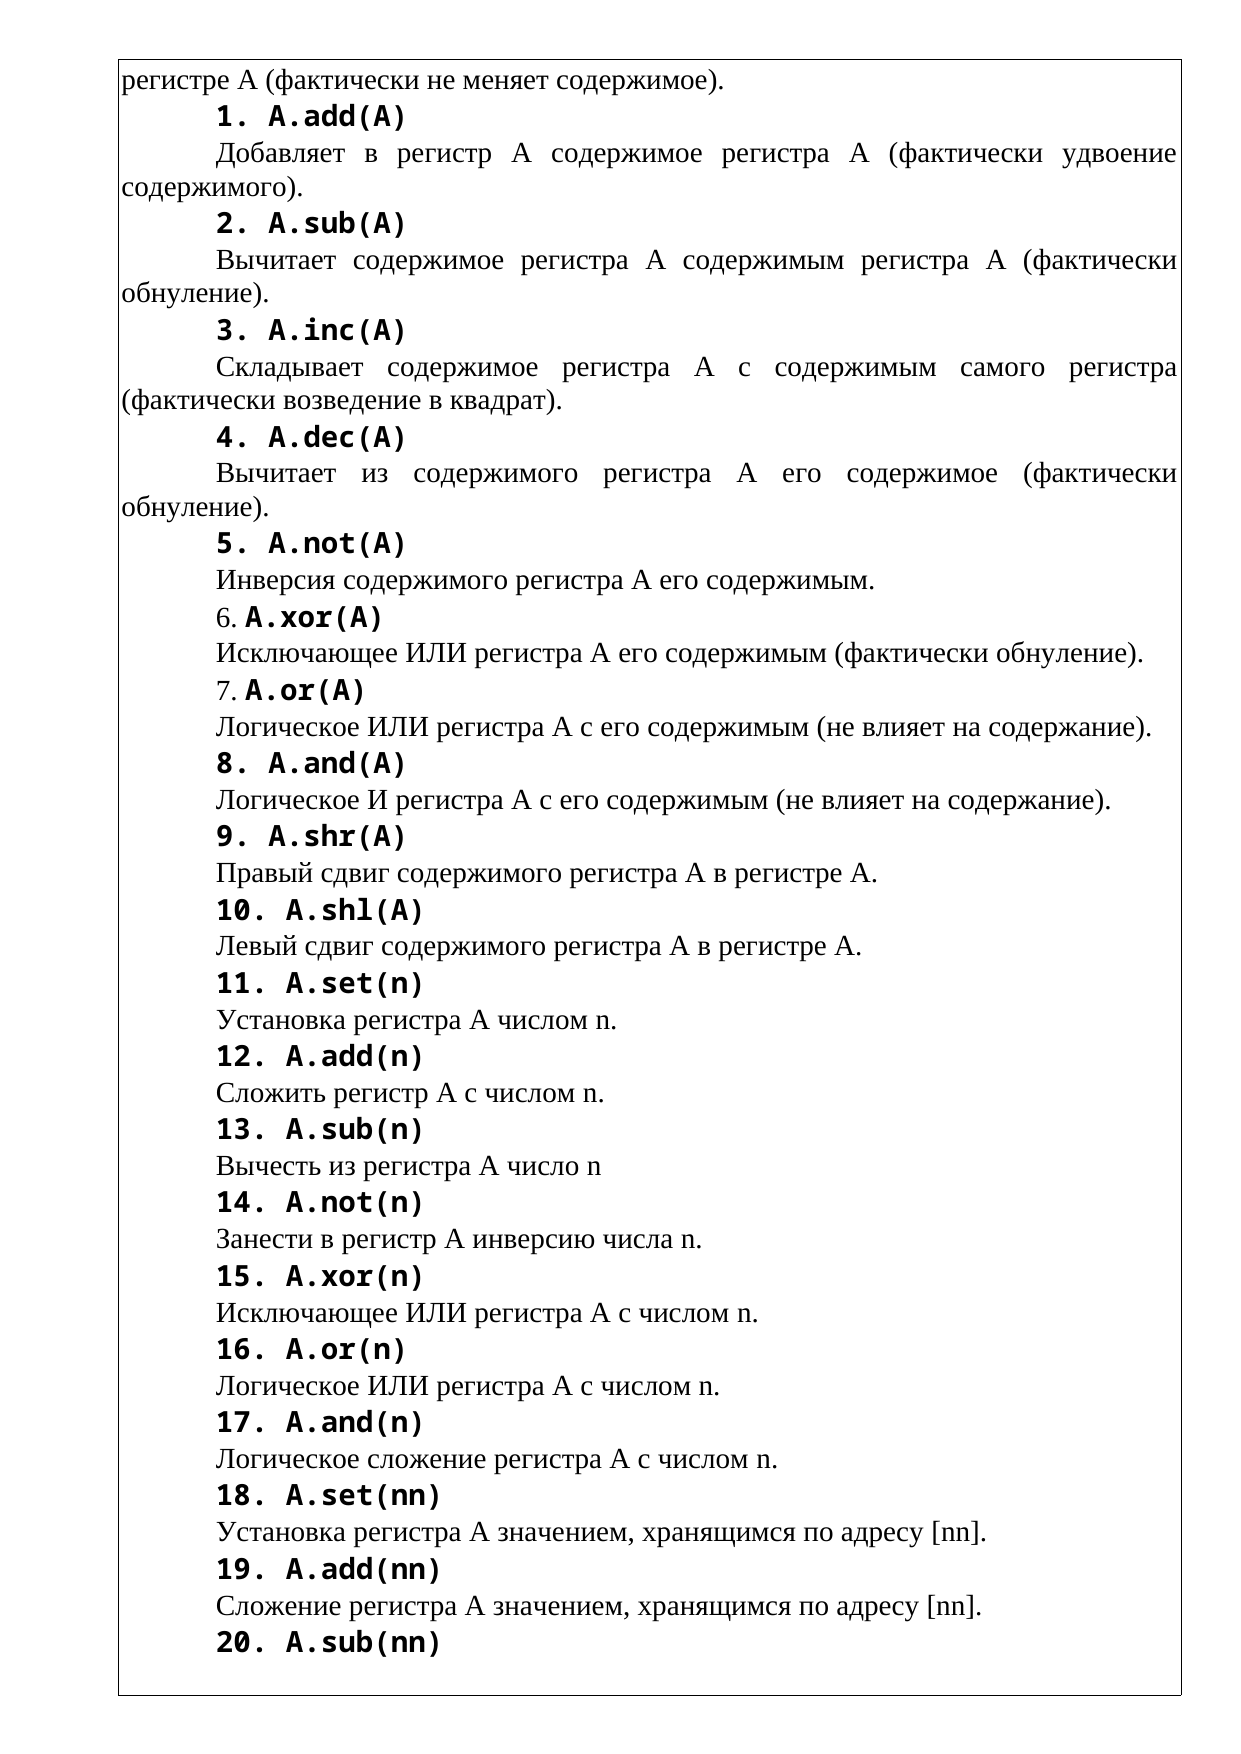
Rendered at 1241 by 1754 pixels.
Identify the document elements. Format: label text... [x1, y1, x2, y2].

text Логическое ИЛИ регистра А с его содержимым (не влияет на содержание). [121, 709, 1178, 742]
text Исключающее ИЛИ регистра А его содержимым (фактически обнуление). [121, 636, 1178, 669]
text Вычитает содержимое регистра А содержимым регистра А (фактически обнуление). [121, 242, 1178, 309]
text Исключающее ИЛИ регистра А с числом n. [121, 1295, 1178, 1328]
text 4. A.dec(A) [121, 416, 1178, 456]
text 12. A.add(n) [121, 1035, 1178, 1075]
text 5. A.not(A) [121, 523, 1178, 562]
text регистре А (фактически не меняет содержимое). [121, 62, 1178, 96]
text 8. A.and(A) [121, 742, 1178, 782]
text 3. A.inc(A) [121, 309, 1178, 349]
text 17. A.and(n) [121, 1401, 1178, 1441]
text Занести в регистр А инверсию числа n. [121, 1221, 1178, 1255]
text Левый сдвиг содержимого регистра А в регистре А. [121, 928, 1178, 962]
text 14. A.not(n) [121, 1182, 1178, 1221]
text 15. A.xor(n) [121, 1255, 1178, 1295]
text Складывает содержимое регистра А с содержимым самого регистра (фактически возведение в квадрат). [121, 349, 1178, 416]
text 7. A.or(A) [121, 669, 1178, 709]
text 20. A.sub(nn) [121, 1621, 1178, 1661]
text Установка регистра А значением, хранящимся по адресу [nn]. [121, 1514, 1178, 1548]
text Установка регистра А числом n. [121, 1002, 1178, 1035]
text Вычесть из регистра А число n [121, 1148, 1178, 1182]
text Правый сдвиг содержимого регистра А в регистре А. [121, 855, 1178, 889]
text 19. A.add(nn) [121, 1548, 1178, 1588]
text Сложение регистра А значением, хранящимся по адресу [nn]. [121, 1588, 1178, 1621]
text 1. A.add(A) [121, 96, 1178, 135]
text 9. A.shr(A) [121, 816, 1178, 855]
text Добавляет в регистр А содержимое регистра А (фактически удвоение содержимого). [121, 135, 1178, 202]
text 6. A.xor(A) [121, 596, 1178, 636]
text 16. A.or(n) [121, 1328, 1178, 1368]
text Логическое И регистра А с его содержимым (не влияет на содержание). [121, 782, 1178, 816]
text Инверсия содержимого регистра А его содержимым. [121, 562, 1178, 596]
text 2. A.sub(A) [121, 202, 1178, 242]
text Логическое сложение регистра А с числом n. [121, 1441, 1178, 1475]
text Сложить регистр А с числом n. [121, 1075, 1178, 1108]
text 18. A.set(nn) [121, 1475, 1178, 1514]
text 13. A.sub(n) [121, 1108, 1178, 1148]
text 10. A.shl(A) [121, 889, 1178, 928]
text 11. A.set(n) [121, 962, 1178, 1002]
text Логическое ИЛИ регистра А с числом n. [121, 1368, 1178, 1401]
text Вычитает из содержимого регистра А его содержимое (фактически обнуление). [121, 456, 1178, 523]
